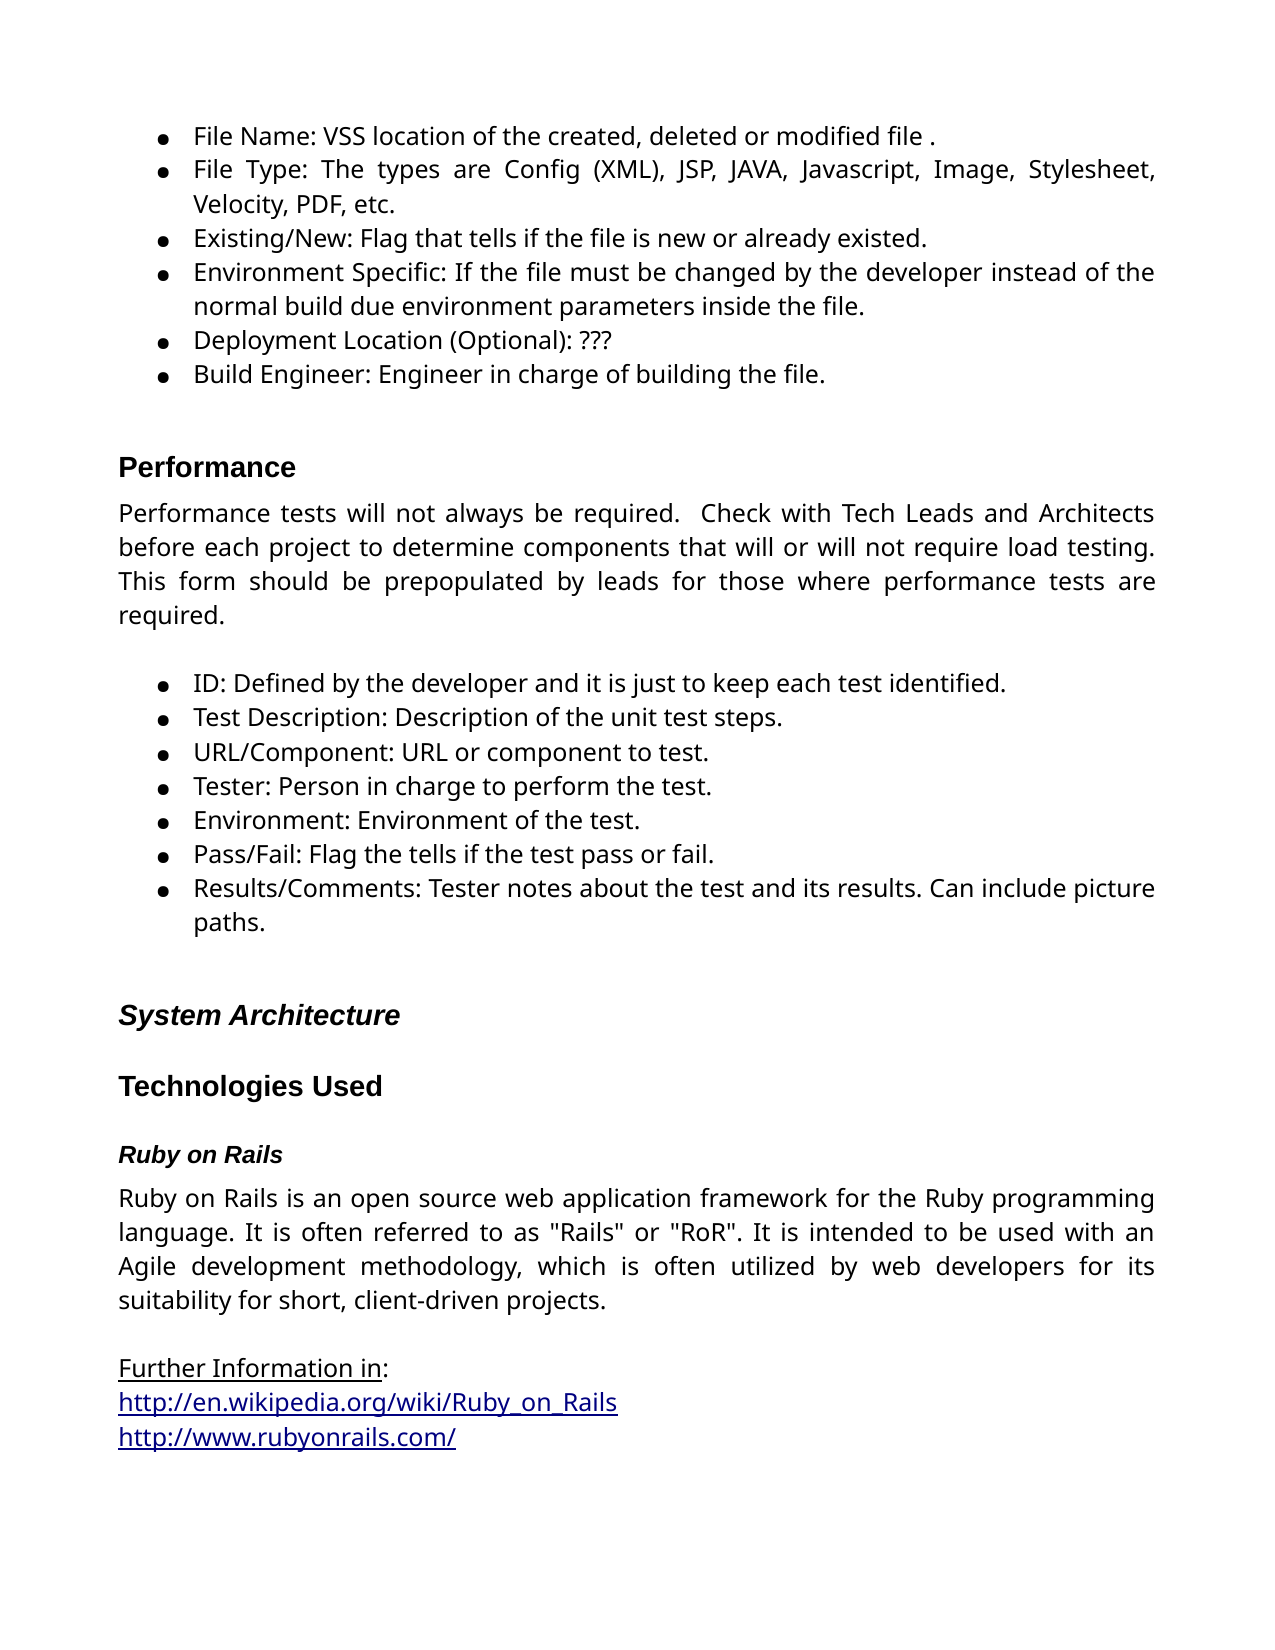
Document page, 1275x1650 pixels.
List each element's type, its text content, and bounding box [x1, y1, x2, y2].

list File Name: VSS location of the created, deleted or modified file . [156, 118, 1157, 152]
text Ruby on Rails is an open source web application framework for the Ruby programming language. It is often referred to as "Rails" or "RoR". It is intended to be used with an Agile development methodology, which is often utilized by web developers for its suitability for short, client-driven projects. [118, 1181, 1157, 1317]
list Existing/New: Flag that tells if the file is new or already existed. [156, 220, 1157, 254]
list Build Engineer: Engineer in charge of building the file. [156, 357, 1157, 391]
subtitle Ruby on Rails [118, 1140, 1157, 1168]
subtitle System Architecture [118, 998, 1157, 1031]
list Environment: Environment of the test. [156, 802, 1157, 836]
subtitle Technologies Used [118, 1069, 1157, 1102]
list URL/Component: URL or component to test. [156, 734, 1157, 768]
subtitle Performance [118, 450, 1157, 483]
list Pass/Fail: Flag the tells if the test pass or fail. [156, 836, 1157, 870]
list File Type: The types are Config (XML), JSP, JAVA, Javascript, Image, Stylesheet, Velocity, PDF, etc. [156, 152, 1157, 220]
list Tester: Person in charge to perform the test. [156, 768, 1157, 802]
list Deployment Location (Optional): ??? [156, 322, 1157, 357]
list Test Description: Description of the unit test steps. [156, 700, 1157, 734]
list Results/Comments: Tester notes about the test and its results. Can include picture paths. [156, 870, 1157, 938]
text Further Information in: [118, 1351, 1157, 1385]
text Performance tests will not always be required. Check with Tech Leads and Architects before each project to determine components that will or will not require load testing. This form should be prepopulated by leads for those where performance tests are required. [118, 496, 1157, 632]
text http://en.wikipedia.org/wiki/Ruby_on_Rails [118, 1385, 1157, 1419]
text http://www.rubyonrails.com/ [118, 1419, 1157, 1453]
list ID: Defined by the developer and it is just to keep each test identified. [156, 666, 1157, 700]
list Environment Specific: If the file must be changed by the developer instead of the normal build due environment parameters inside the file. [156, 254, 1157, 322]
